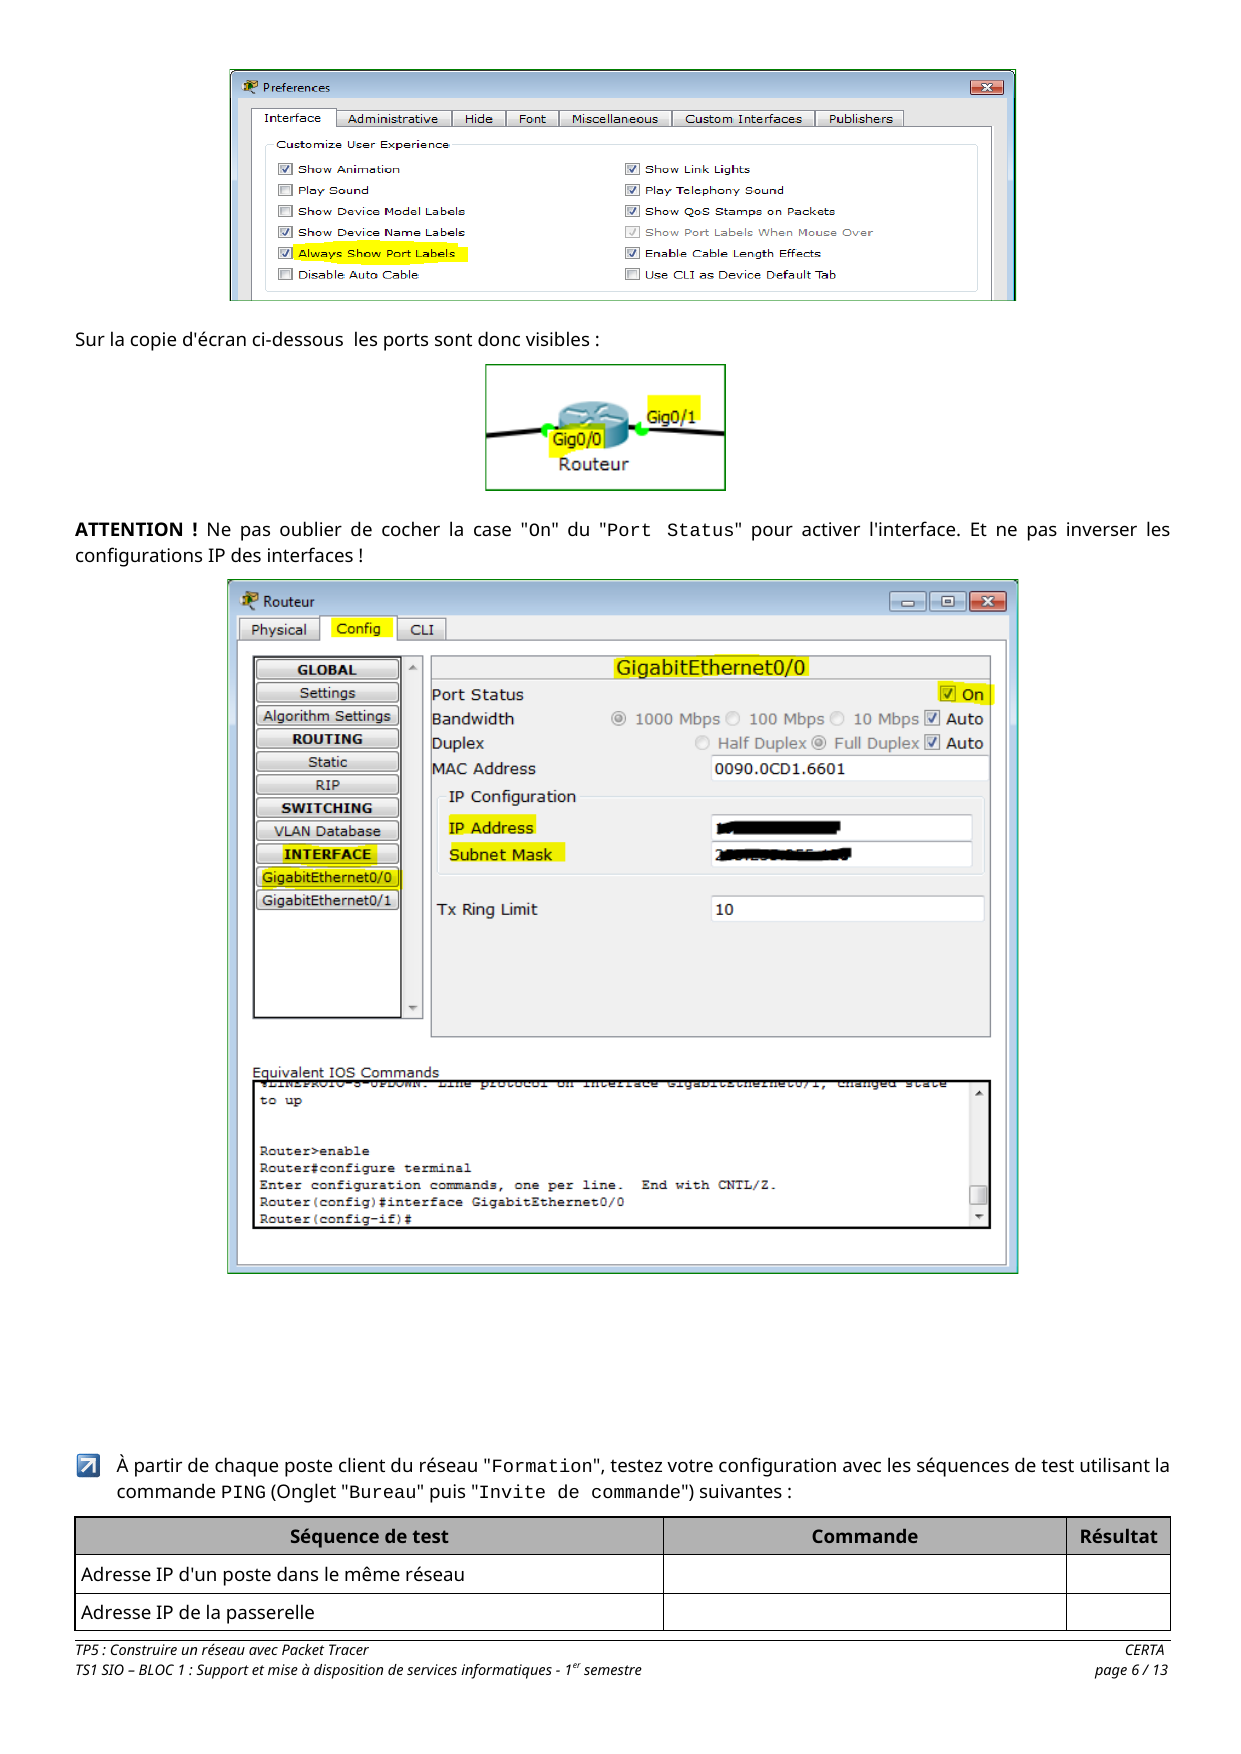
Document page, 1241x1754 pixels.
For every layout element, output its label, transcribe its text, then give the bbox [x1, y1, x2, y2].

table_cell [664, 1594, 1066, 1630]
table_header Résultat [1067, 1518, 1170, 1554]
table_cell [664, 1555, 1066, 1592]
table_cell Adresse IP de la passerelle [76, 1594, 663, 1630]
table_header Commande [664, 1518, 1066, 1554]
picture [229, 69, 1017, 301]
list À partir de chaque poste client du réseau "Formation", testez votre configuration avec les séquences de test utilisant la commande PING (Onglet "Bureau" puis "Invite de commande") suivantes : [75, 1452, 1171, 1504]
table_cell [1067, 1555, 1170, 1592]
text ATTENTION ! Ne pas oublier de cocher la case "On" du "Port Status" pour activer l'interface. Et ne pas inverser les configurations IP des interfaces ! [75, 516, 1171, 567]
picture [485, 364, 726, 491]
text Sur la copie d'écran ci-dessous les ports sont donc visibles : [75, 326, 1171, 351]
table_cell [1067, 1594, 1170, 1630]
table_cell Adresse IP d'un poste dans le même réseau [76, 1555, 663, 1592]
picture [227, 579, 1019, 1274]
table_header Séquence de test [76, 1518, 663, 1554]
